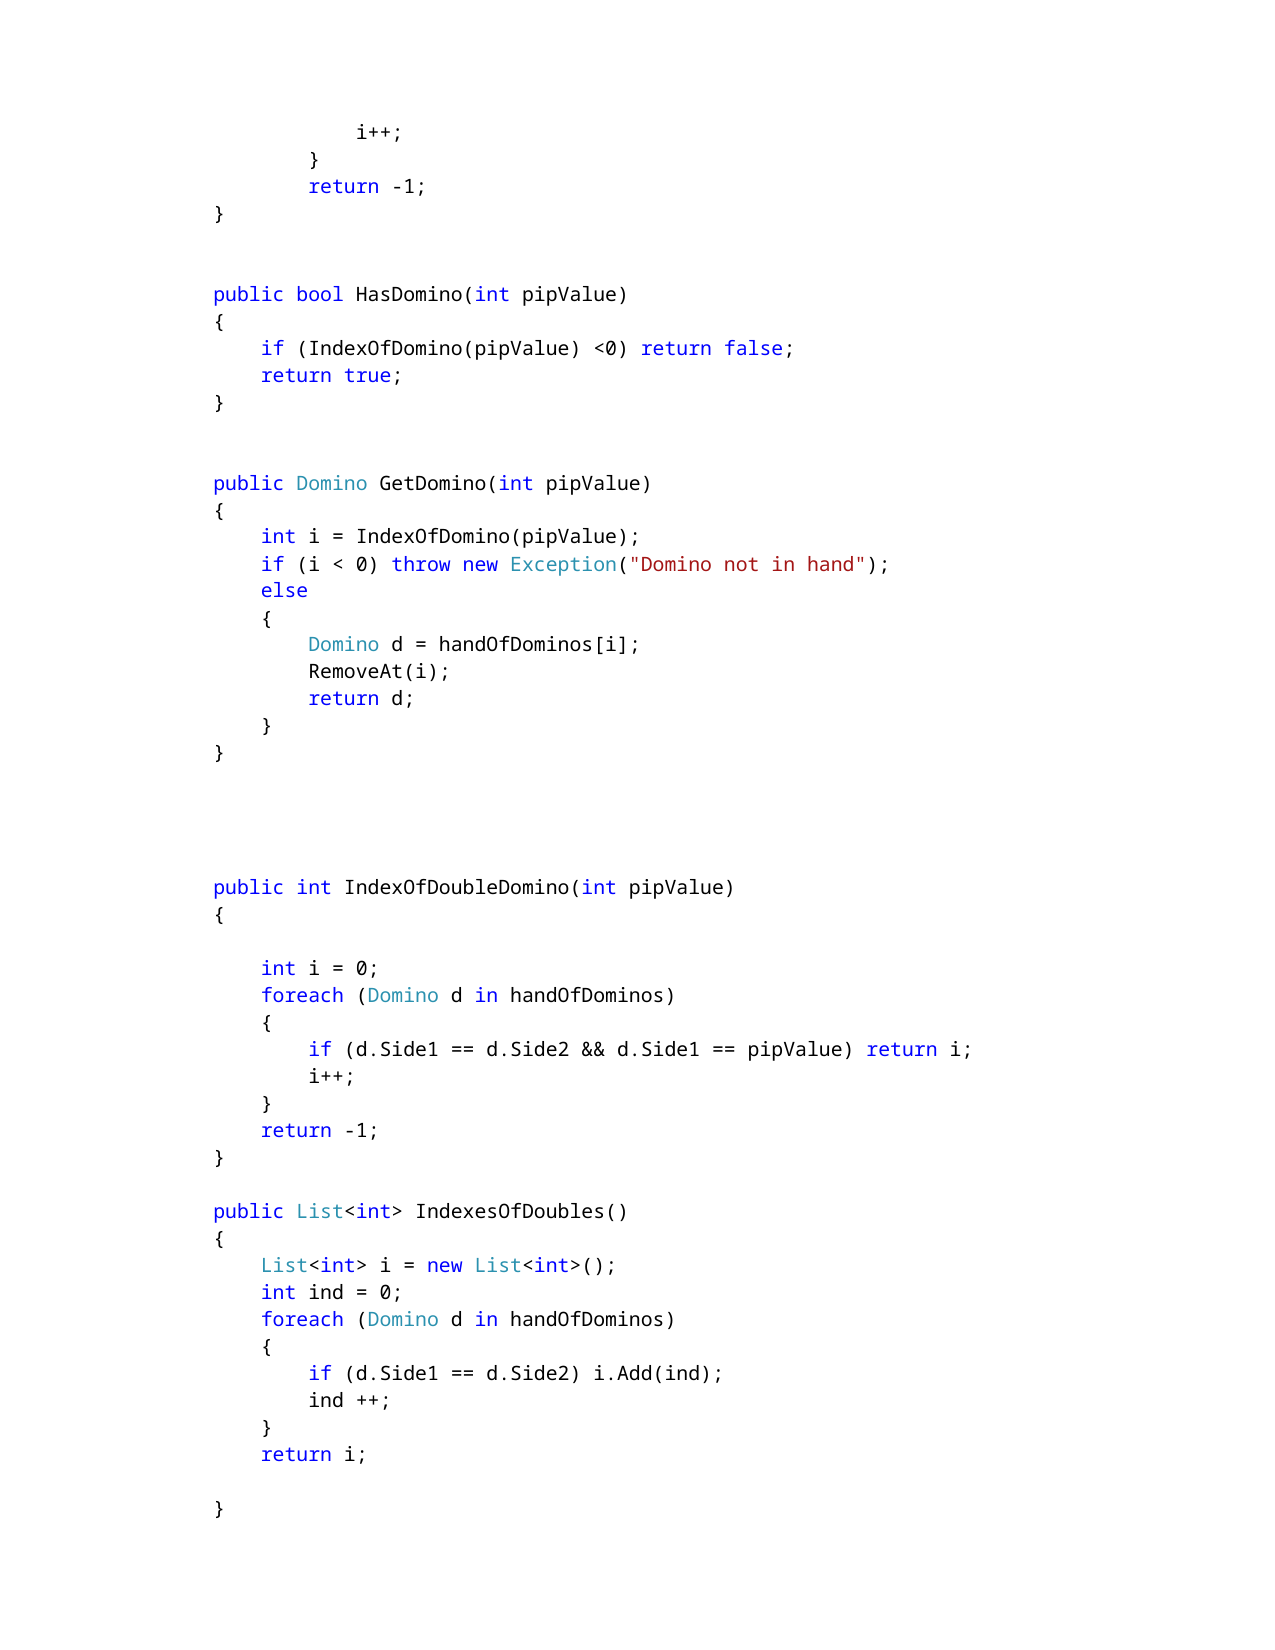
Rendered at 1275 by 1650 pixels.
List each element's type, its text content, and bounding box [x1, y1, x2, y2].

text } [118, 1413, 1157, 1440]
text } [118, 712, 1157, 739]
text else [118, 577, 1157, 604]
text int i = IndexOfDomino(pipValue); [118, 523, 1157, 550]
text RemoveAt(i); [118, 658, 1157, 685]
text if (d.Side1 == d.Side2 && d.Side1 == pipValue) return i; [118, 1035, 1157, 1062]
text public Domino GetDomino(int pipValue) [118, 469, 1157, 496]
text { [118, 1224, 1157, 1251]
text foreach (Domino d in handOfDominos) [118, 1305, 1157, 1332]
text if (d.Side1 == d.Side2) i.Add(ind); [118, 1359, 1157, 1386]
text return d; [118, 685, 1157, 712]
text public List<int> IndexesOfDoubles() [118, 1197, 1157, 1224]
text } [118, 739, 1157, 766]
text return -1; [118, 1116, 1157, 1143]
text return -1; [118, 172, 1157, 199]
text int i = 0; [118, 954, 1157, 981]
text return i; [118, 1440, 1157, 1467]
text { [118, 1332, 1157, 1359]
text } [118, 1143, 1157, 1170]
text foreach (Domino d in handOfDominos) [118, 981, 1157, 1008]
text } [118, 1089, 1157, 1116]
text if (i < 0) throw new Exception("Domino not in hand"); [118, 550, 1157, 577]
text } [118, 388, 1157, 415]
text { [118, 1008, 1157, 1035]
text { [118, 307, 1157, 334]
text i++; [118, 1062, 1157, 1089]
text ind ++; [118, 1386, 1157, 1413]
text } [118, 199, 1157, 226]
text public bool HasDomino(int pipValue) [118, 280, 1157, 307]
text return true; [118, 361, 1157, 388]
text { [118, 496, 1157, 523]
text { [118, 901, 1157, 927]
text { [118, 604, 1157, 631]
text } [118, 1494, 1157, 1521]
text List<int> i = new List<int>(); [118, 1251, 1157, 1278]
text int ind = 0; [118, 1278, 1157, 1305]
text public int IndexOfDoubleDomino(int pipValue) [118, 873, 1157, 901]
text i++; [118, 118, 1157, 145]
text Domino d = handOfDominos[i]; [118, 631, 1157, 658]
text if (IndexOfDomino(pipValue) <0) return false; [118, 334, 1157, 361]
text } [118, 145, 1157, 172]
